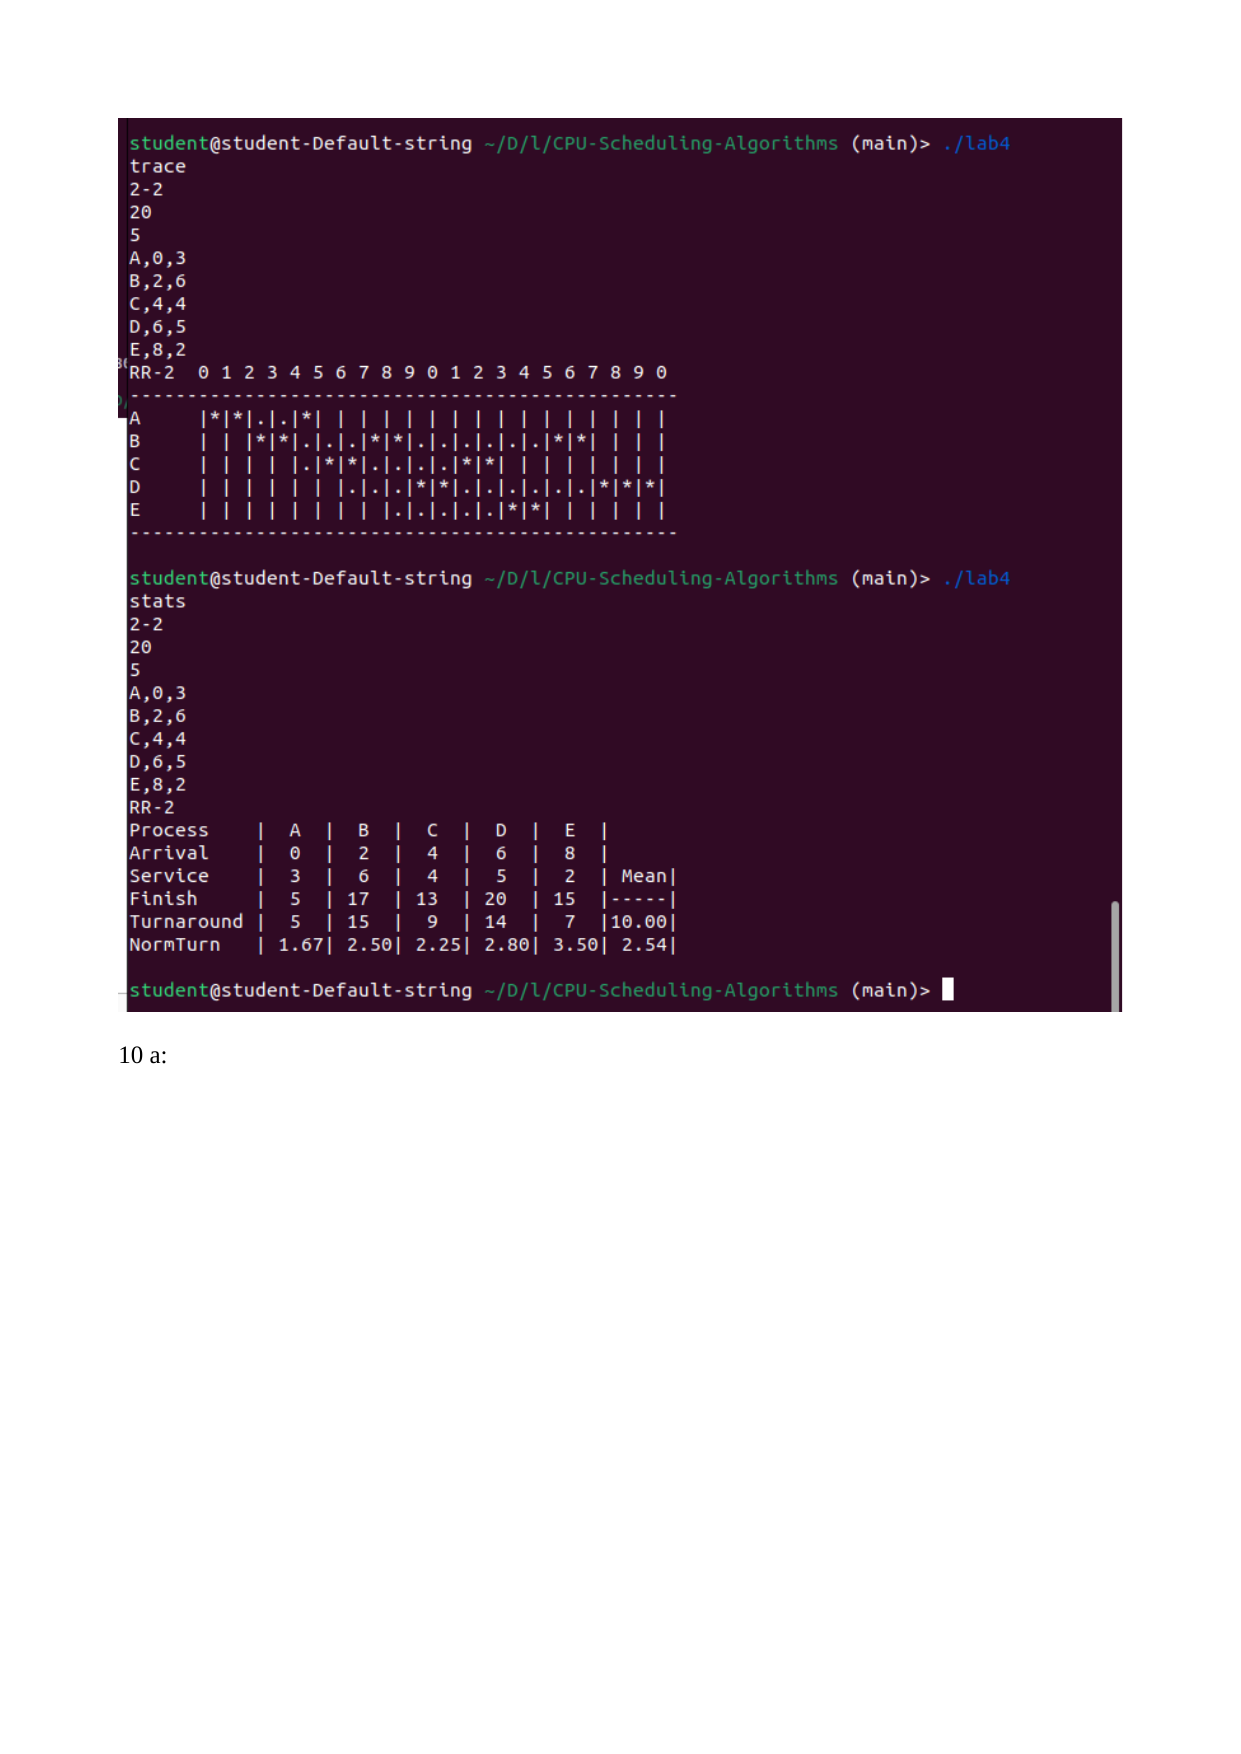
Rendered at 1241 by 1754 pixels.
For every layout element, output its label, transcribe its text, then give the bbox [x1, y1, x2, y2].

text 10 a: [118, 1012, 1122, 1069]
picture [118, 118, 1123, 1012]
